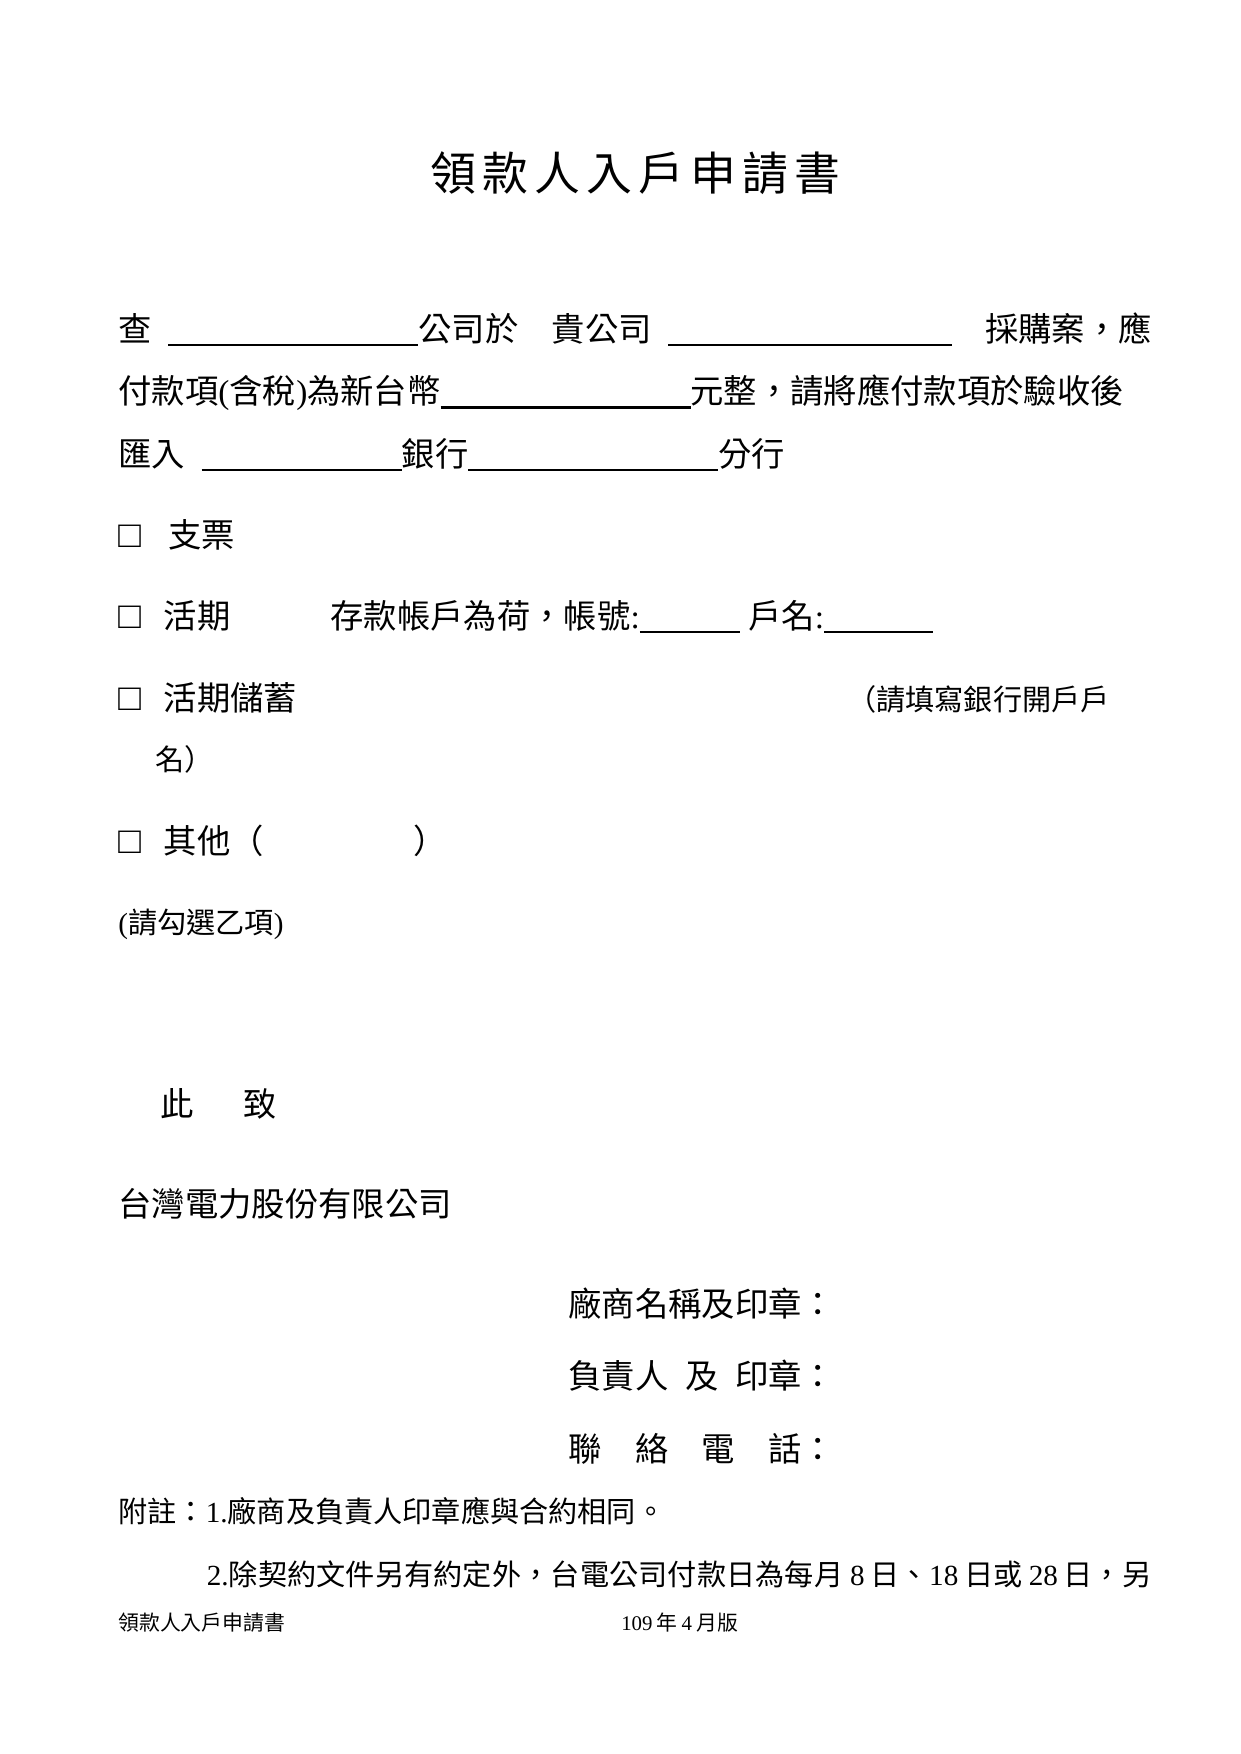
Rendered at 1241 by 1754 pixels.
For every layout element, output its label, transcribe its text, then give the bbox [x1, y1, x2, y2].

text 附註：1.廠商及負責人印章應與合約相同。 [118, 1468, 1152, 1531]
text 領款人入戶申請書 [118, 97, 1152, 222]
text (請勾選乙項) [118, 879, 1152, 941]
text 查 公司於 貴公司 採購案，應付款項(含稅)為新台幣 元整，請將應付款項於驗收後匯入 銀行 分行 [118, 285, 1152, 472]
text 台灣電力股份有限公司 [118, 1160, 1152, 1222]
list 其他（ ） [118, 797, 1152, 860]
list 支票 [118, 491, 1152, 554]
text 廠商名稱及印章： [118, 1260, 1152, 1322]
text 負責人 及 印章： [118, 1333, 1152, 1395]
text 此 致 [118, 1060, 1152, 1122]
list 活期儲蓄 （請填寫銀行開戶戶名） [118, 654, 1152, 779]
text 2.除契約文件另有約定外，台電公司付款日為每月8日、18日或28日，另 [207, 1531, 1152, 1593]
text 聯 絡 電 話： [118, 1406, 1152, 1468]
list 活期 存款帳戶為荷，帳號: 戶名: [118, 572, 1152, 635]
